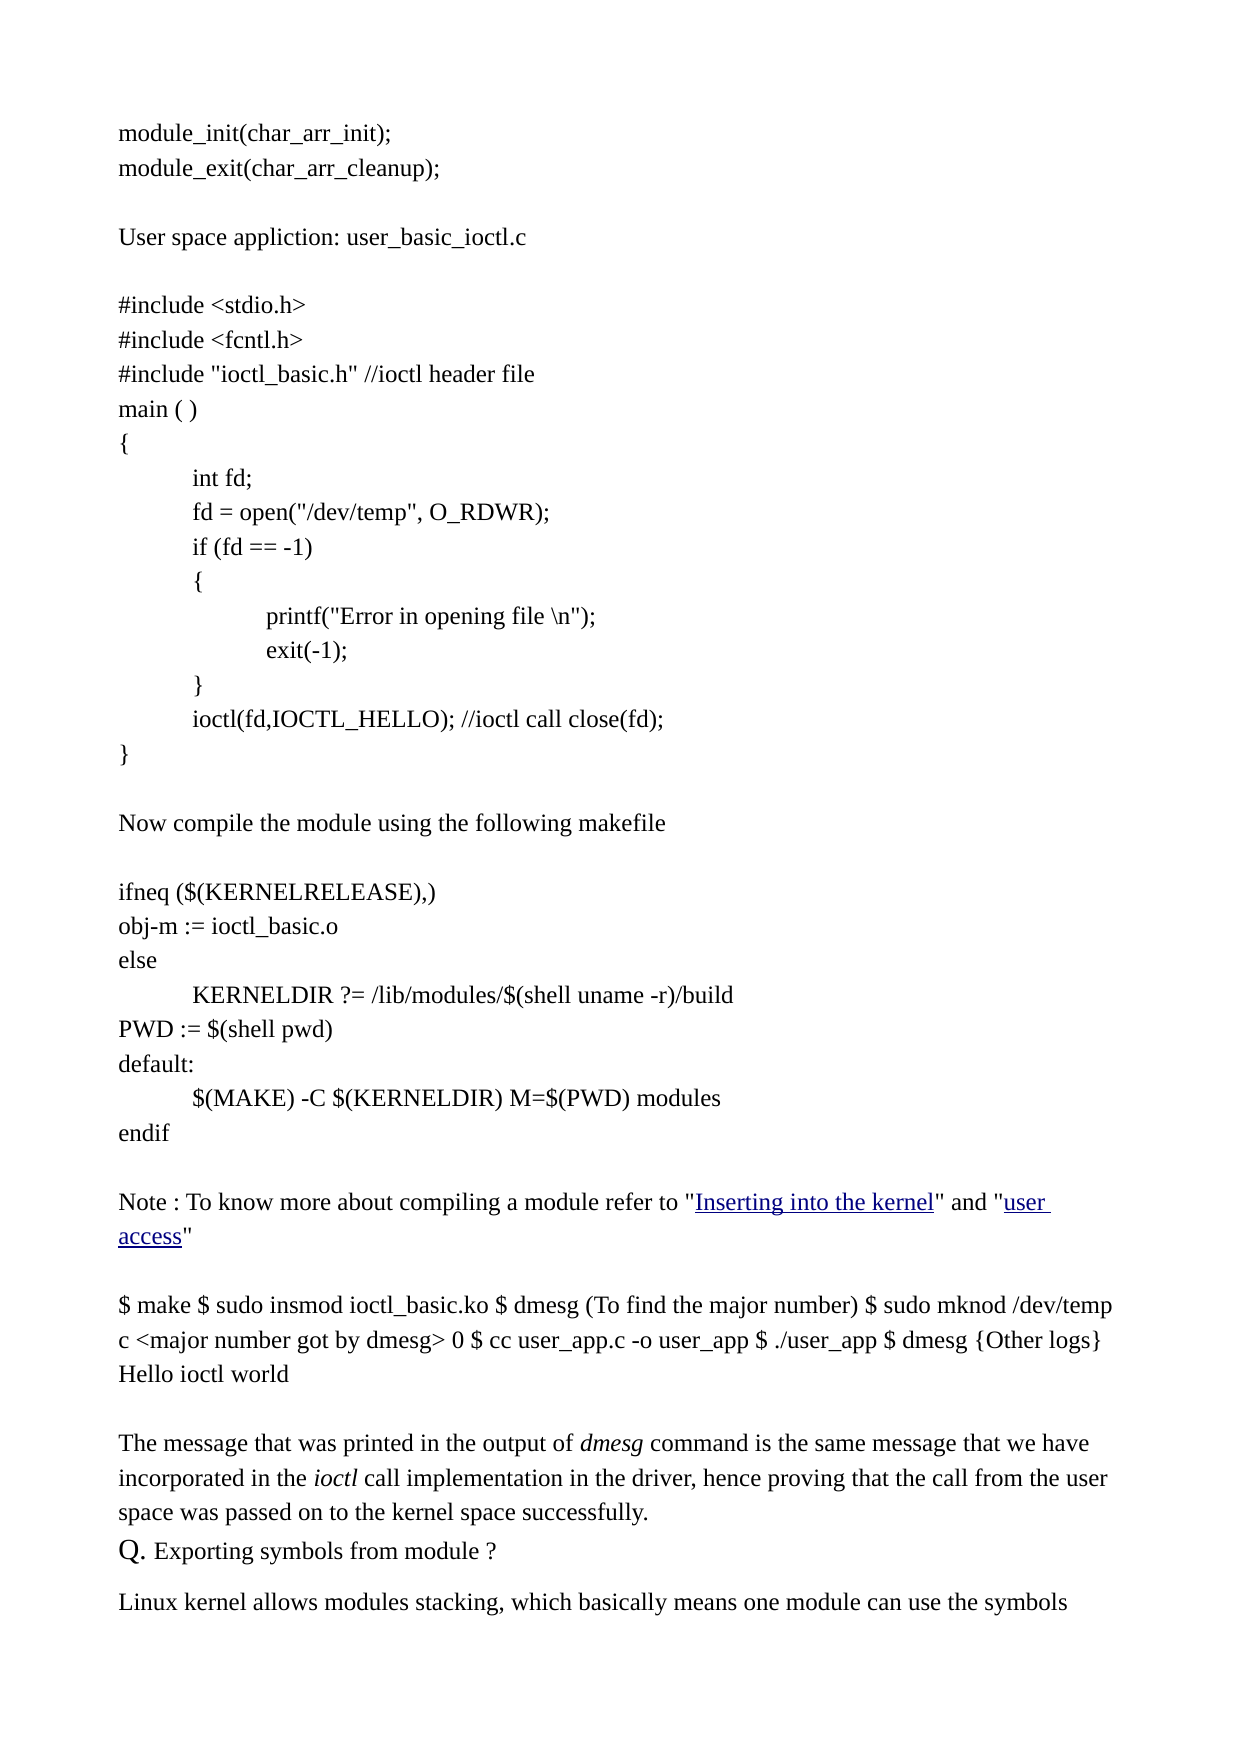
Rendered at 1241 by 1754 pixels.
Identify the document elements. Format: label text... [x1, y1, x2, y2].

text { [118, 566, 1122, 595]
text module_exit(char_arr_cleanup); User space appliction: user_basic_ioctl.c #include <stdio.h> [118, 153, 1122, 319]
text { [118, 428, 1122, 457]
text printf("Error in opening file \n"); [118, 601, 1122, 629]
text default: [118, 1049, 1122, 1078]
text $(MAKE) -C $(KERNELDIR) M=$(PWD) modules [118, 1083, 1122, 1112]
text Q. Exporting symbols from module ? [118, 1532, 1122, 1565]
text obj-m := ioctl_basic.o [118, 911, 1122, 940]
text exit(-1); [118, 635, 1122, 664]
text PWD := $(shell pwd) [118, 1014, 1122, 1043]
text endif Note : To know more about compiling a module refer to "Inserting into the kernel" and "user access" $ make $ sudo insmod ioctl_basic.ko $ dmesg (To find the major number) $ sudo mknod /dev/temp c <major number got by dmesg> 0 $ cc user_app.c -o user_app $ ./user_app $ dmesg {Other logs} Hello ioctl world The message that was printed in the output of dmesg command is the same message that we have incorporated in the ioctl call implementation in the driver, hence proving that the call from the user space was passed on to the kernel space successfully. [118, 1118, 1122, 1526]
text KERNELDIR ?= /lib/modules/$(shell uname -r)/build [118, 980, 1122, 1009]
text } [118, 670, 1122, 698]
text } Now compile the module using the following makefile ifneq ($(KERNELRELEASE),) [118, 739, 1122, 905]
text if (fd == -1) [118, 532, 1122, 561]
text #include <fcntl.h> [118, 325, 1122, 354]
text #include "ioctl_basic.h" //ioctl header file [118, 359, 1122, 388]
text ioctl(fd,IOCTL_HELLO); //ioctl call close(fd); [118, 704, 1122, 733]
text else [118, 946, 1122, 974]
text fd = open("/dev/temp", O_RDWR); [118, 497, 1122, 526]
text module_init(char_arr_init); [118, 118, 1122, 147]
text int fd; [118, 463, 1122, 492]
text main ( ) [118, 394, 1122, 423]
text Linux kernel allows modules stacking, which basically means one module can use the symbols [118, 1587, 1122, 1615]
